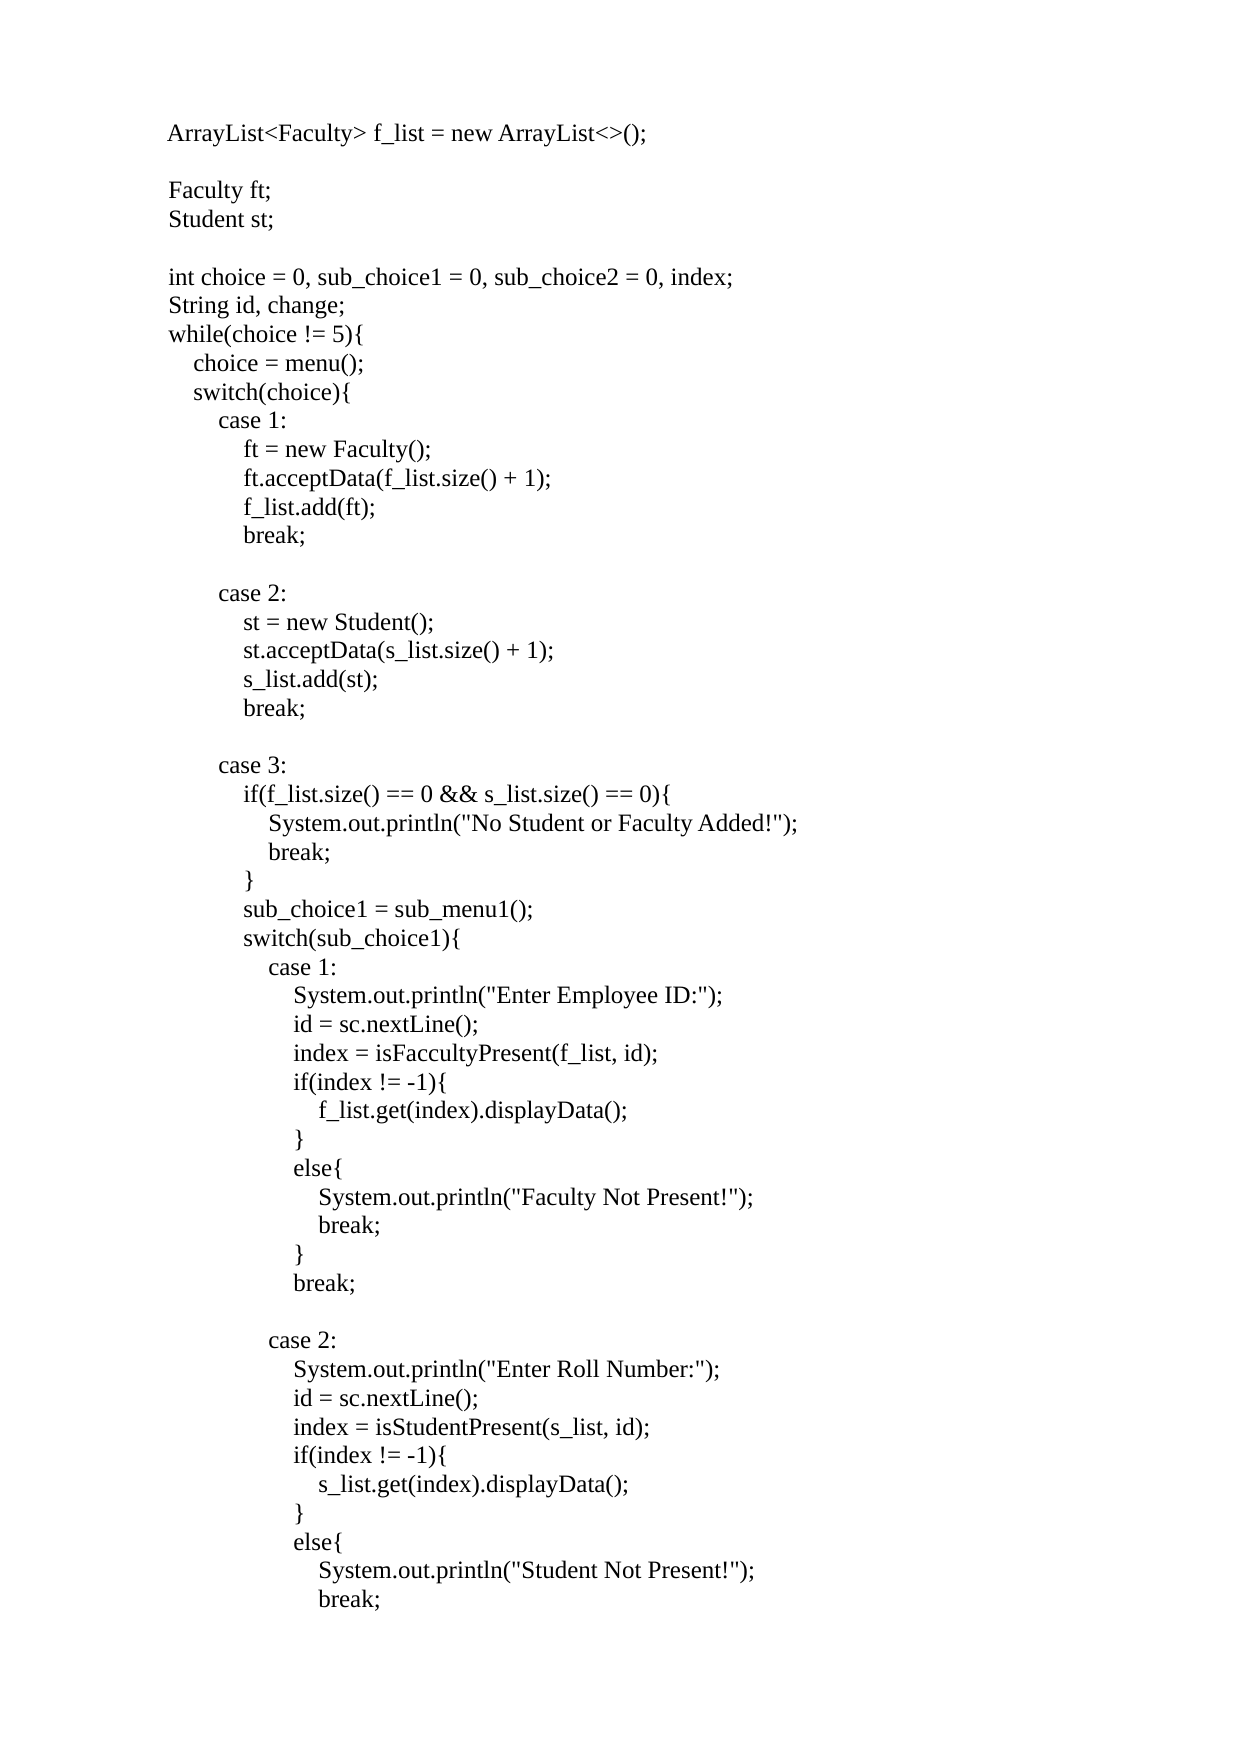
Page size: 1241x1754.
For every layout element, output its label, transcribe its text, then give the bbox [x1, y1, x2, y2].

text f_list.add(ft); [118, 492, 1122, 521]
text } [118, 866, 1122, 894]
text st = new Student(); [118, 607, 1122, 636]
text System.out.println("No Student or Faculty Added!"); [118, 808, 1122, 837]
text } [118, 1124, 1122, 1153]
text case 1: [118, 406, 1122, 434]
text break; [118, 1211, 1122, 1239]
text Student st; [118, 204, 1122, 233]
text id = sc.nextLine(); [118, 1009, 1122, 1038]
text switch(choice){ [118, 377, 1122, 406]
text break; [118, 837, 1122, 866]
text index = isFaccultyPresent(f_list, id); [118, 1038, 1122, 1067]
text if(index != -1){ [118, 1067, 1122, 1096]
text ft.acceptData(f_list.size() + 1); [118, 463, 1122, 492]
text Faculty ft; [118, 176, 1122, 204]
text s_list.add(st); [118, 664, 1122, 693]
text if(index != -1){ [118, 1441, 1122, 1469]
text case 3: [118, 751, 1122, 779]
text } [118, 1239, 1122, 1268]
text break; [118, 1268, 1122, 1297]
text case 1: [118, 952, 1122, 981]
text if(f_list.size() == 0 && s_list.size() == 0){ [118, 779, 1122, 808]
text switch(sub_choice1){ [118, 923, 1122, 952]
text case 2: [118, 1326, 1122, 1354]
text System.out.println("Faculty Not Present!"); [118, 1182, 1122, 1211]
text st.acceptData(s_list.size() + 1); [118, 636, 1122, 664]
text } [118, 1498, 1122, 1527]
text break; [118, 1584, 1122, 1613]
text else{ [118, 1153, 1122, 1182]
text index = isStudentPresent(s_list, id); [118, 1412, 1122, 1441]
text case 2: [118, 578, 1122, 607]
text f_list.get(index).displayData(); [118, 1096, 1122, 1124]
text choice = menu(); [118, 348, 1122, 377]
text ft = new Faculty(); [118, 434, 1122, 463]
text break; [118, 521, 1122, 549]
text while(choice != 5){ [118, 319, 1122, 348]
text break; [118, 693, 1122, 722]
text sub_choice1 = sub_menu1(); [118, 894, 1122, 923]
text id = sc.nextLine(); [118, 1383, 1122, 1412]
text else{ [118, 1527, 1122, 1556]
text int choice = 0, sub_choice1 = 0, sub_choice2 = 0, index; [118, 262, 1122, 291]
text ArrayList<Faculty> f_list = new ArrayList<>(); [118, 118, 1122, 147]
text String id, change; [118, 291, 1122, 319]
text System.out.println("Enter Roll Number:"); [118, 1354, 1122, 1383]
text System.out.println("Enter Employee ID:"); [118, 981, 1122, 1009]
text System.out.println("Student Not Present!"); [118, 1556, 1122, 1584]
text s_list.get(index).displayData(); [118, 1469, 1122, 1498]
